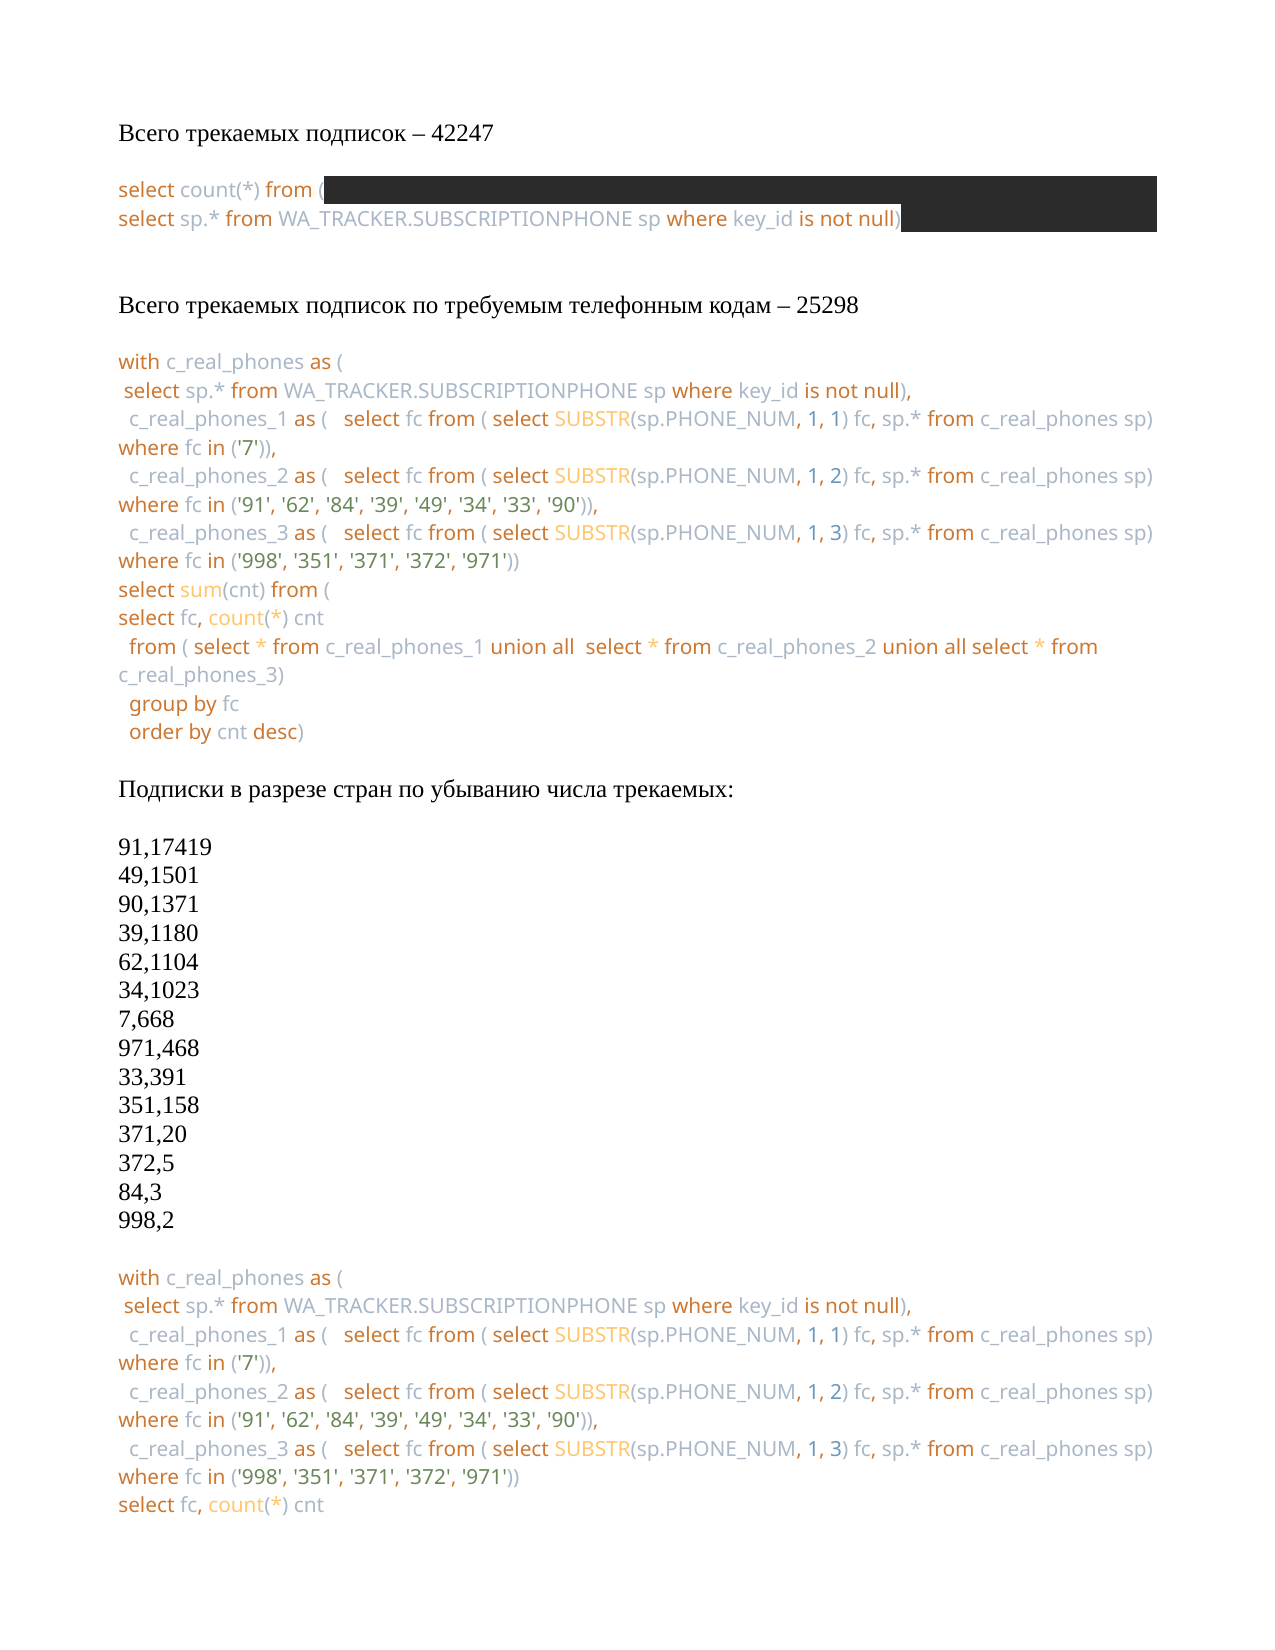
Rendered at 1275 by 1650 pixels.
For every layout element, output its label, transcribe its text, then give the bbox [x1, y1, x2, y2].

text 351,158 [118, 1091, 1157, 1119]
text 84,3 [118, 1177, 1157, 1206]
text 971,468 [118, 1033, 1157, 1062]
text Подписки в разрезе стран по убыванию числа трекаемых: [118, 774, 1157, 803]
text Всего трекаемых подписок – 42247 [118, 118, 1157, 147]
text with c_real_phones as ( select sp.* from WA_TRACKER.SUBSCRIPTIONPHONE sp where key_id is not null), c_real_phones_1 as ( select fc from ( select SUBSTR(sp.PHONE_NUM, 1, 1) fc, sp.* from c_real_phones sp) where fc in ('7')), c_real_phones_2 as ( select fc from ( select SUBSTR(sp.PHONE_NUM, 1, 2) fc, sp.* from c_real_phones sp) where fc in ('91', '62', '84', '39', '49', '34', '33', '90')), c_real_phones_3 as ( select fc from ( select SUBSTR(sp.PHONE_NUM, 1, 3) fc, sp.* from c_real_phones sp) where fc in ('998', '351', '371', '372', '971')) select fc, count(*) cnt [118, 1263, 1157, 1519]
text 7,668 [118, 1004, 1157, 1033]
text 371,20 [118, 1119, 1157, 1148]
text with c_real_phones as ( select sp.* from WA_TRACKER.SUBSCRIPTIONPHONE sp where key_id is not null), c_real_phones_1 as ( select fc from ( select SUBSTR(sp.PHONE_NUM, 1, 1) fc, sp.* from c_real_phones sp) where fc in ('7')), c_real_phones_2 as ( select fc from ( select SUBSTR(sp.PHONE_NUM, 1, 2) fc, sp.* from c_real_phones sp) where fc in ('91', '62', '84', '39', '49', '34', '33', '90')), c_real_phones_3 as ( select fc from ( select SUBSTR(sp.PHONE_NUM, 1, 3) fc, sp.* from c_real_phones sp) where fc in ('998', '351', '371', '372', '971')) select sum(cnt) from ( select fc, count(*) cnt from ( select * from c_real_phones_1 union all select * from c_real_phones_2 union all select * from c_real_phones_3) group by fc order by cnt desc) [118, 347, 1157, 746]
text 372,5 [118, 1148, 1157, 1177]
text 34,1023 [118, 976, 1157, 1004]
text 90,1371 [118, 889, 1157, 918]
text 998,2 [118, 1206, 1157, 1234]
text 39,1180 [118, 918, 1157, 947]
text select count(*) from ( select sp.* from WA_TRACKER.SUBSCRIPTIONPHONE sp where key_id is not null) [118, 176, 1157, 232]
text 62,1104 [118, 947, 1157, 976]
text 91,17419 [118, 832, 1157, 861]
text Всего трекаемых подписок по требуемым телефонным кодам – 25298 [118, 290, 1157, 319]
text 49,1501 [118, 861, 1157, 889]
text 33,391 [118, 1062, 1157, 1091]
